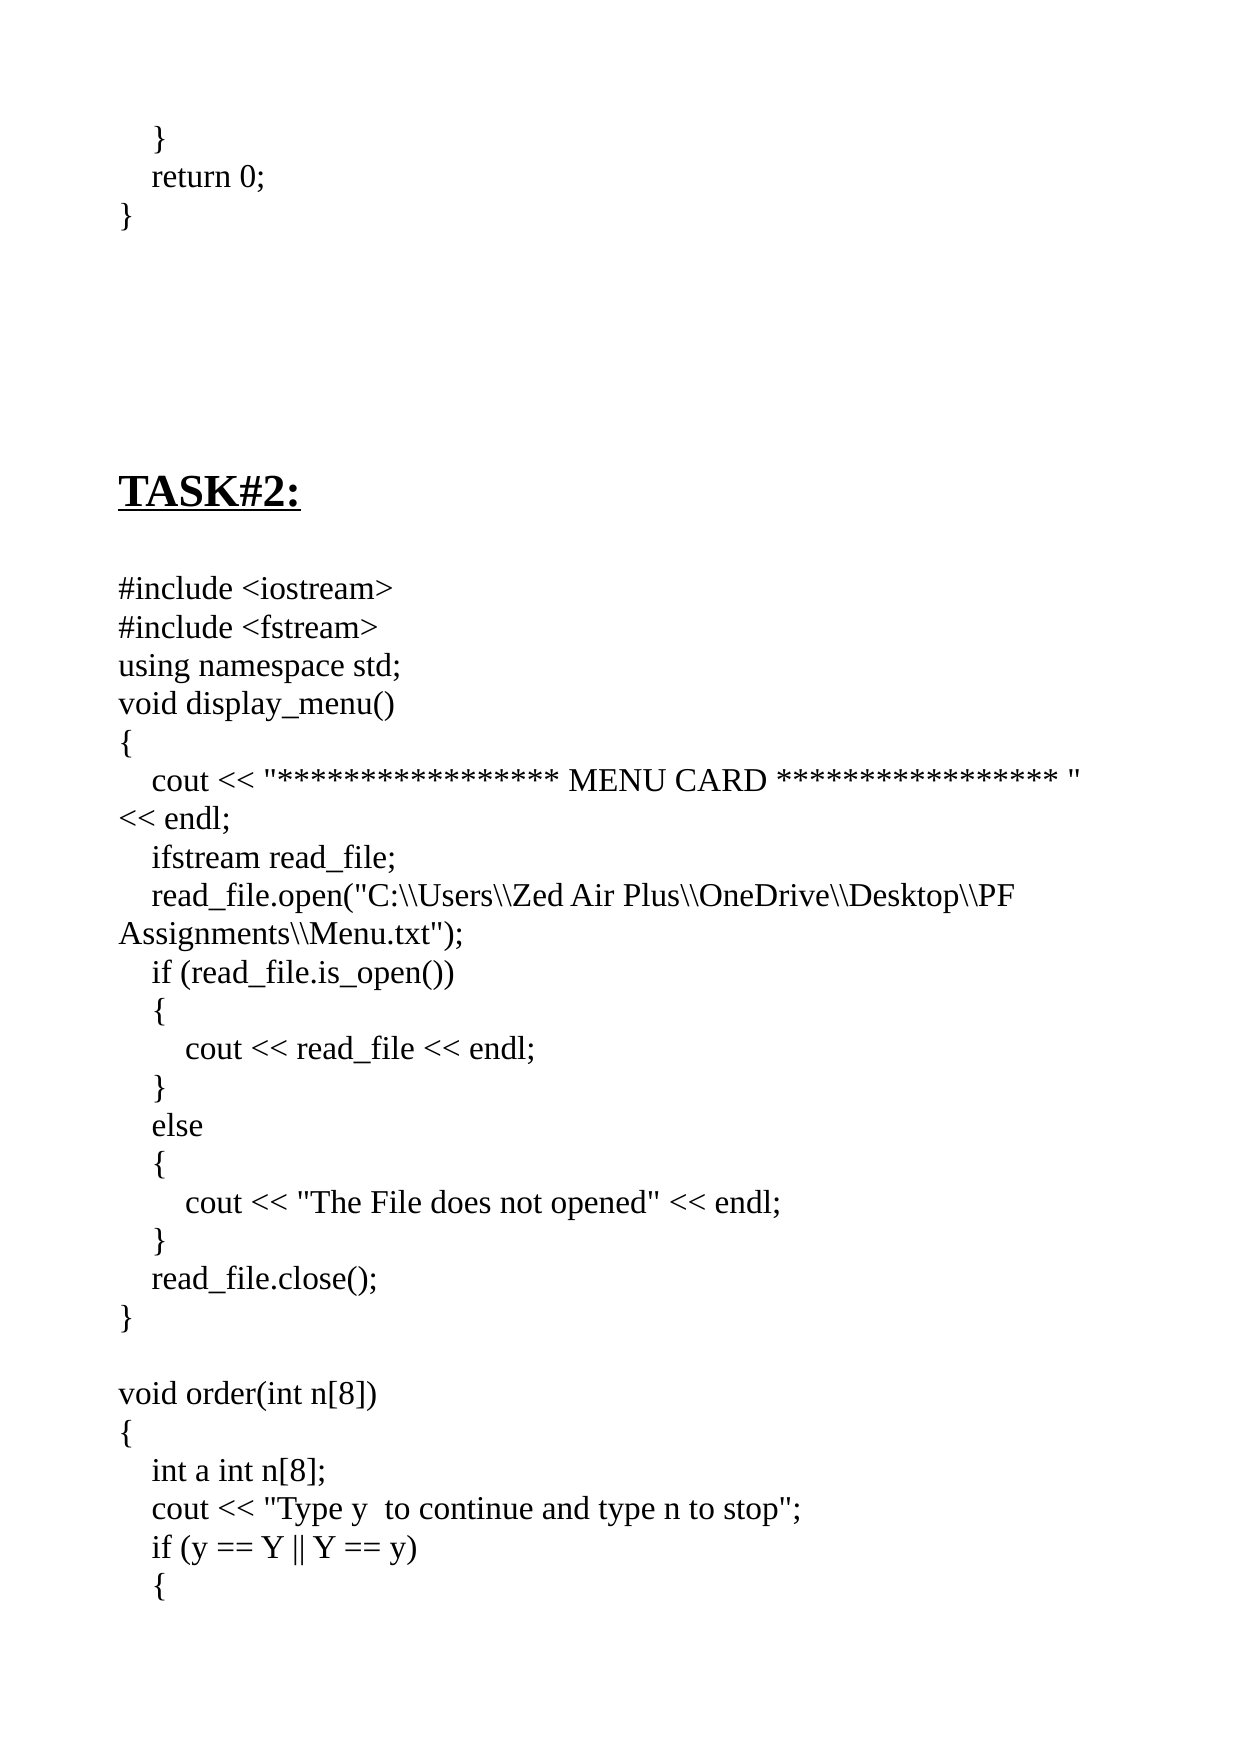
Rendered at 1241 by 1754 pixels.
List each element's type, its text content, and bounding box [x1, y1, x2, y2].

text { [118, 990, 1122, 1028]
text #include <iostream> [118, 568, 1122, 607]
text ifstream read_file; [118, 837, 1122, 875]
text #include <fstream> [118, 607, 1122, 645]
text int a int n[8]; [118, 1450, 1122, 1488]
text TASK#2: [118, 463, 1122, 516]
text void order(int n[8]) [118, 1373, 1122, 1412]
text { [118, 1565, 1122, 1603]
text cout << "***************** MENU CARD ***************** " << endl; [118, 760, 1122, 837]
text { [118, 1412, 1122, 1450]
text if (y == Y || Y == y) [118, 1527, 1122, 1565]
text cout << read_file << endl; [118, 1028, 1122, 1067]
text using namespace std; [118, 645, 1122, 683]
text if (read_file.is_open()) [118, 952, 1122, 990]
text cout << "The File does not opened" << endl; [118, 1182, 1122, 1220]
text } [118, 195, 1122, 233]
text void display_menu() [118, 683, 1122, 722]
text read_file.open("C:\\Users\\Zed Air Plus\\OneDrive\\Desktop\\PF Assignments\\Menu.txt"); [118, 875, 1122, 952]
text cout << "Type y to continue and type n to stop"; [118, 1488, 1122, 1527]
text { [118, 722, 1122, 760]
text } [118, 118, 1122, 156]
text read_file.close(); [118, 1258, 1122, 1297]
text else [118, 1105, 1122, 1143]
text } [118, 1297, 1122, 1335]
text } [118, 1220, 1122, 1258]
text return 0; [118, 156, 1122, 195]
text } [118, 1067, 1122, 1105]
text { [118, 1143, 1122, 1182]
